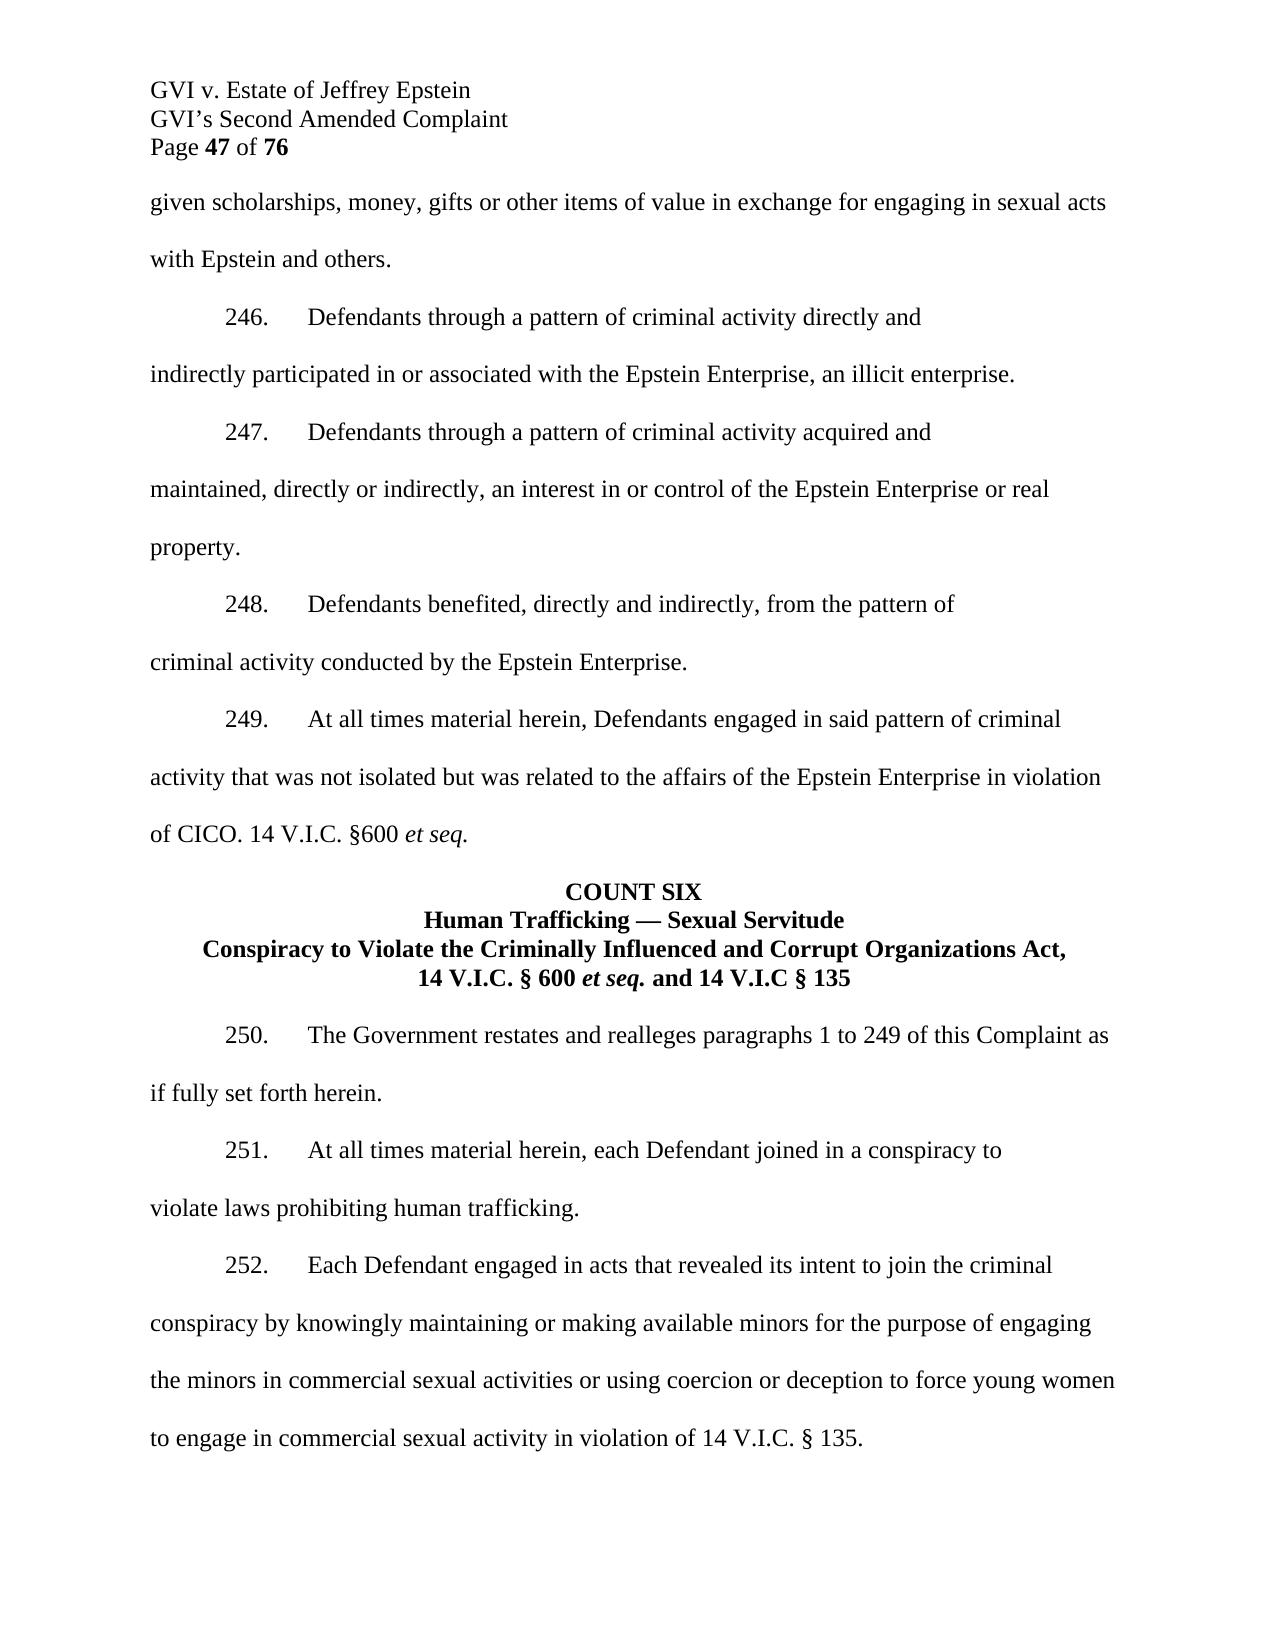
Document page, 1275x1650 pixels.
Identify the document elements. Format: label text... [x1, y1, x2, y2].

list Each Defendant engaged in acts that revealed its intent to join the criminal conspiracy by knowingly maintaining or making available minors for the purpose of engaging the minors in commercial sexual activities or using coercion or deception to force young women to engage in commercial sexual activity in violation of 14 V.I.C. § 135. [150, 1251, 1115, 1452]
text given scholarships, money, gifts or other items of value in exchange for engaging in sexual acts with Epstein and others. [150, 187, 1125, 273]
subtitle Human Trafficking — Sexual Servitude [197, 906, 1070, 934]
list At all times material herein, Defendants engaged in said pattern of criminal activity that was not isolated but was related to the affairs of the Epstein Enterprise in violation of CICO. 14 V.I.C. §600 et seq. [150, 704, 1101, 848]
text Conspiracy to Violate the Criminally Influenced and Corrupt Organizations Act, 14 V.I.C. § 600 et seq. and 14 V.I.C § 135 [197, 934, 1070, 992]
subtitle COUNT SIX [197, 877, 1070, 906]
list Defendants benefited, directly and indirectly, from the pattern of criminal activity conducted by the Epstein Enterprise. [150, 589, 1044, 676]
list Defendants through a pattern of criminal activity acquired and maintained, directly or indirectly, an interest in or control of the Epstein Enterprise or real property. [150, 417, 1054, 560]
list Defendants through a pattern of criminal activity directly and indirectly participated in or associated with the Epstein Enterprise, an illicit enterprise. [150, 302, 1023, 388]
list The Government restates and realleges paragraphs 1 to 249 of this Complaint as if fully set forth herein. [150, 1021, 1109, 1107]
list At all times material herein, each Defendant joined in a conspiracy to violate laws prohibiting human trafficking. [150, 1136, 1076, 1222]
